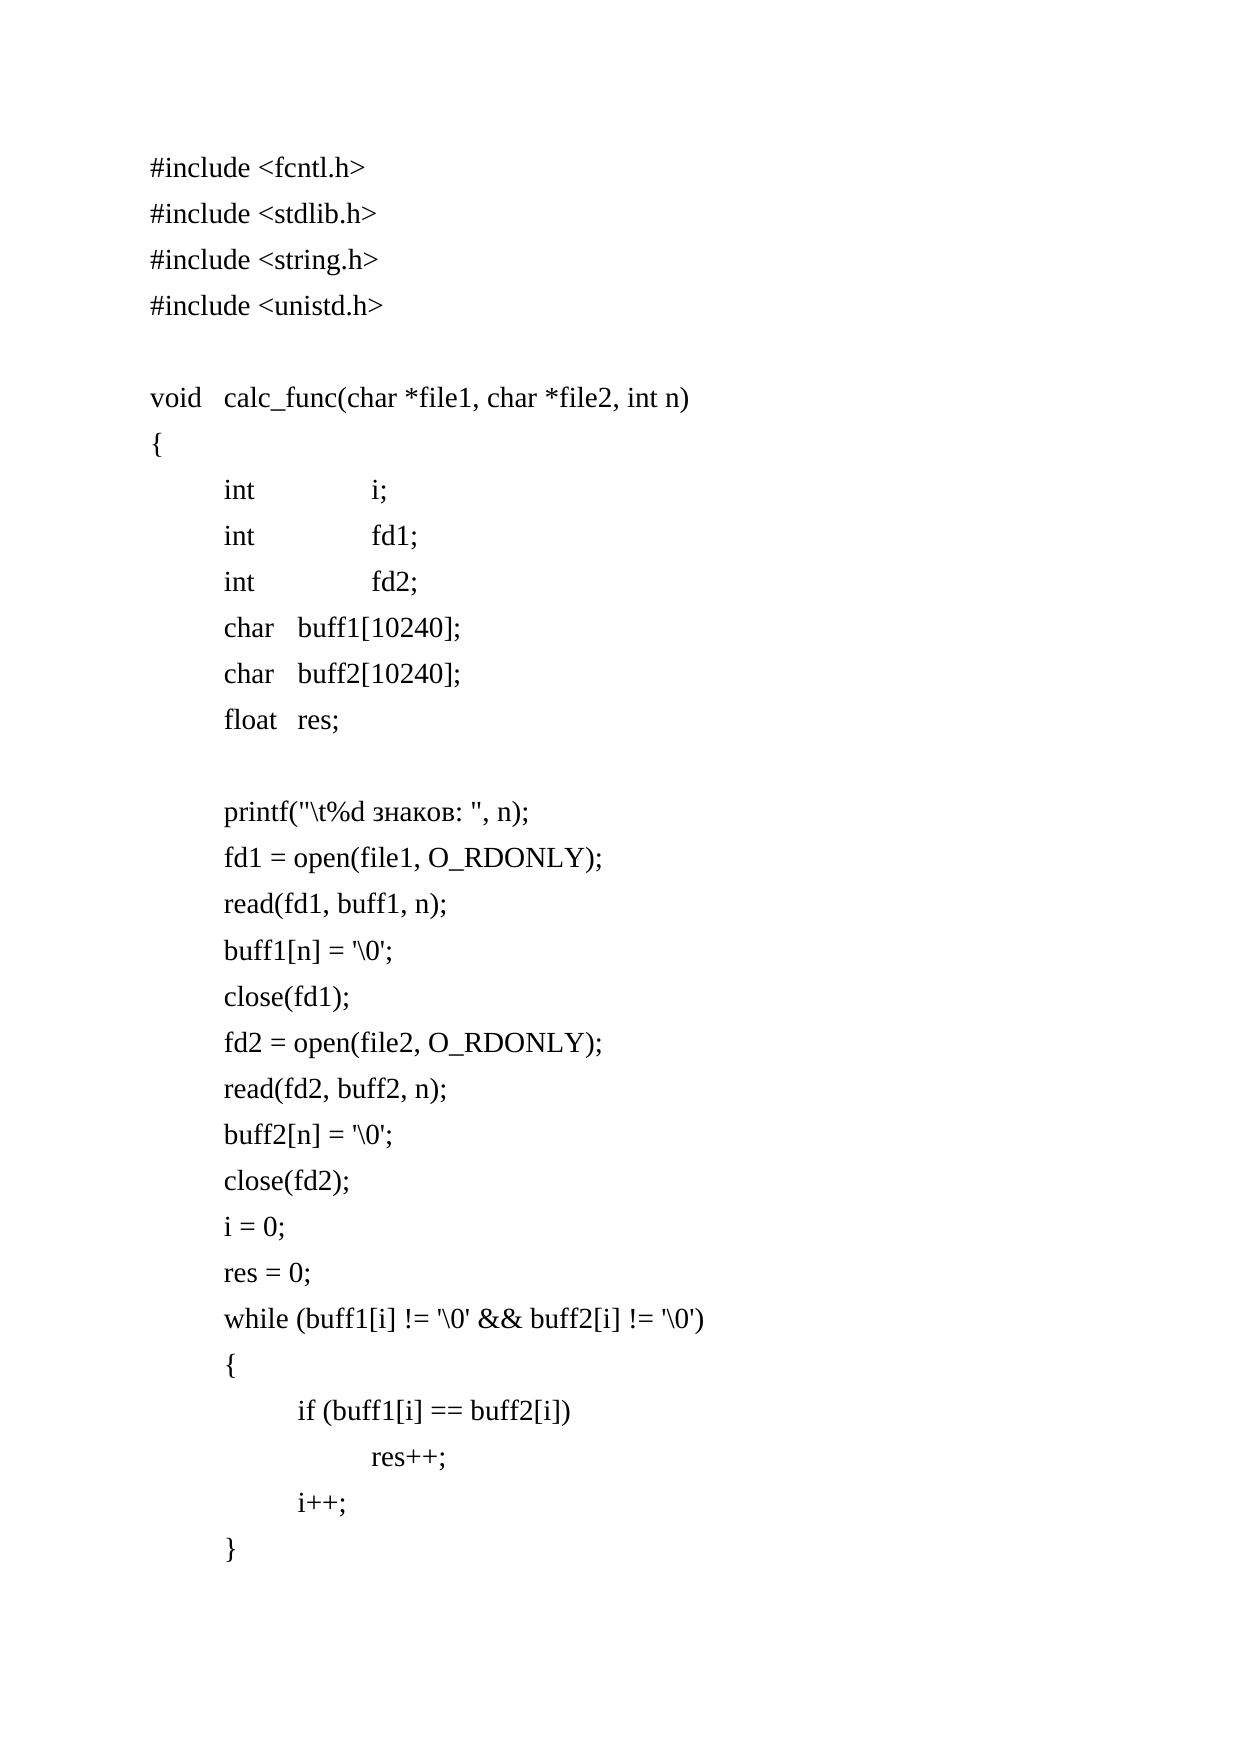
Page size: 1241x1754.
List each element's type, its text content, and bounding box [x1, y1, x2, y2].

text fd2 = open(file2, O_RDONLY); [150, 1025, 1090, 1058]
text close(fd1); [150, 979, 1090, 1012]
text fd1 = open(file1, O_RDONLY); [150, 841, 1090, 874]
text if (buff1[i] == buff2[i]) [150, 1393, 1090, 1427]
text i++; [150, 1485, 1090, 1519]
text int i; [150, 472, 1090, 506]
text #include <unistd.h> [150, 288, 1090, 322]
text read(fd1, buff1, n); [150, 887, 1090, 920]
text { [150, 426, 1090, 460]
text char buff1[10240]; [150, 610, 1090, 644]
text buff2[n] = '\0'; [150, 1117, 1090, 1150]
text close(fd2); [150, 1163, 1090, 1196]
text #include <string.h> [150, 242, 1090, 276]
text { [150, 1347, 1090, 1381]
text char buff2[10240]; [150, 656, 1090, 690]
text res++; [150, 1439, 1090, 1473]
text res = 0; [150, 1255, 1090, 1288]
text } [150, 1531, 1090, 1565]
text int fd1; [150, 518, 1090, 552]
text while (buff1[i] != '\0' && buff2[i] != '\0') [150, 1301, 1090, 1334]
text int fd2; [150, 564, 1090, 598]
text i = 0; [150, 1209, 1090, 1242]
text void calc_func(char *file1, char *file2, int n) [150, 380, 1090, 414]
text #include <stdlib.h> [150, 196, 1090, 229]
text #include <fcntl.h> [150, 150, 1090, 183]
text buff1[n] = '\0'; [150, 933, 1090, 966]
text read(fd2, buff2, n); [150, 1071, 1090, 1104]
text float res; [150, 702, 1090, 736]
text printf("\t%d знаков: ", n); [150, 794, 1090, 828]
